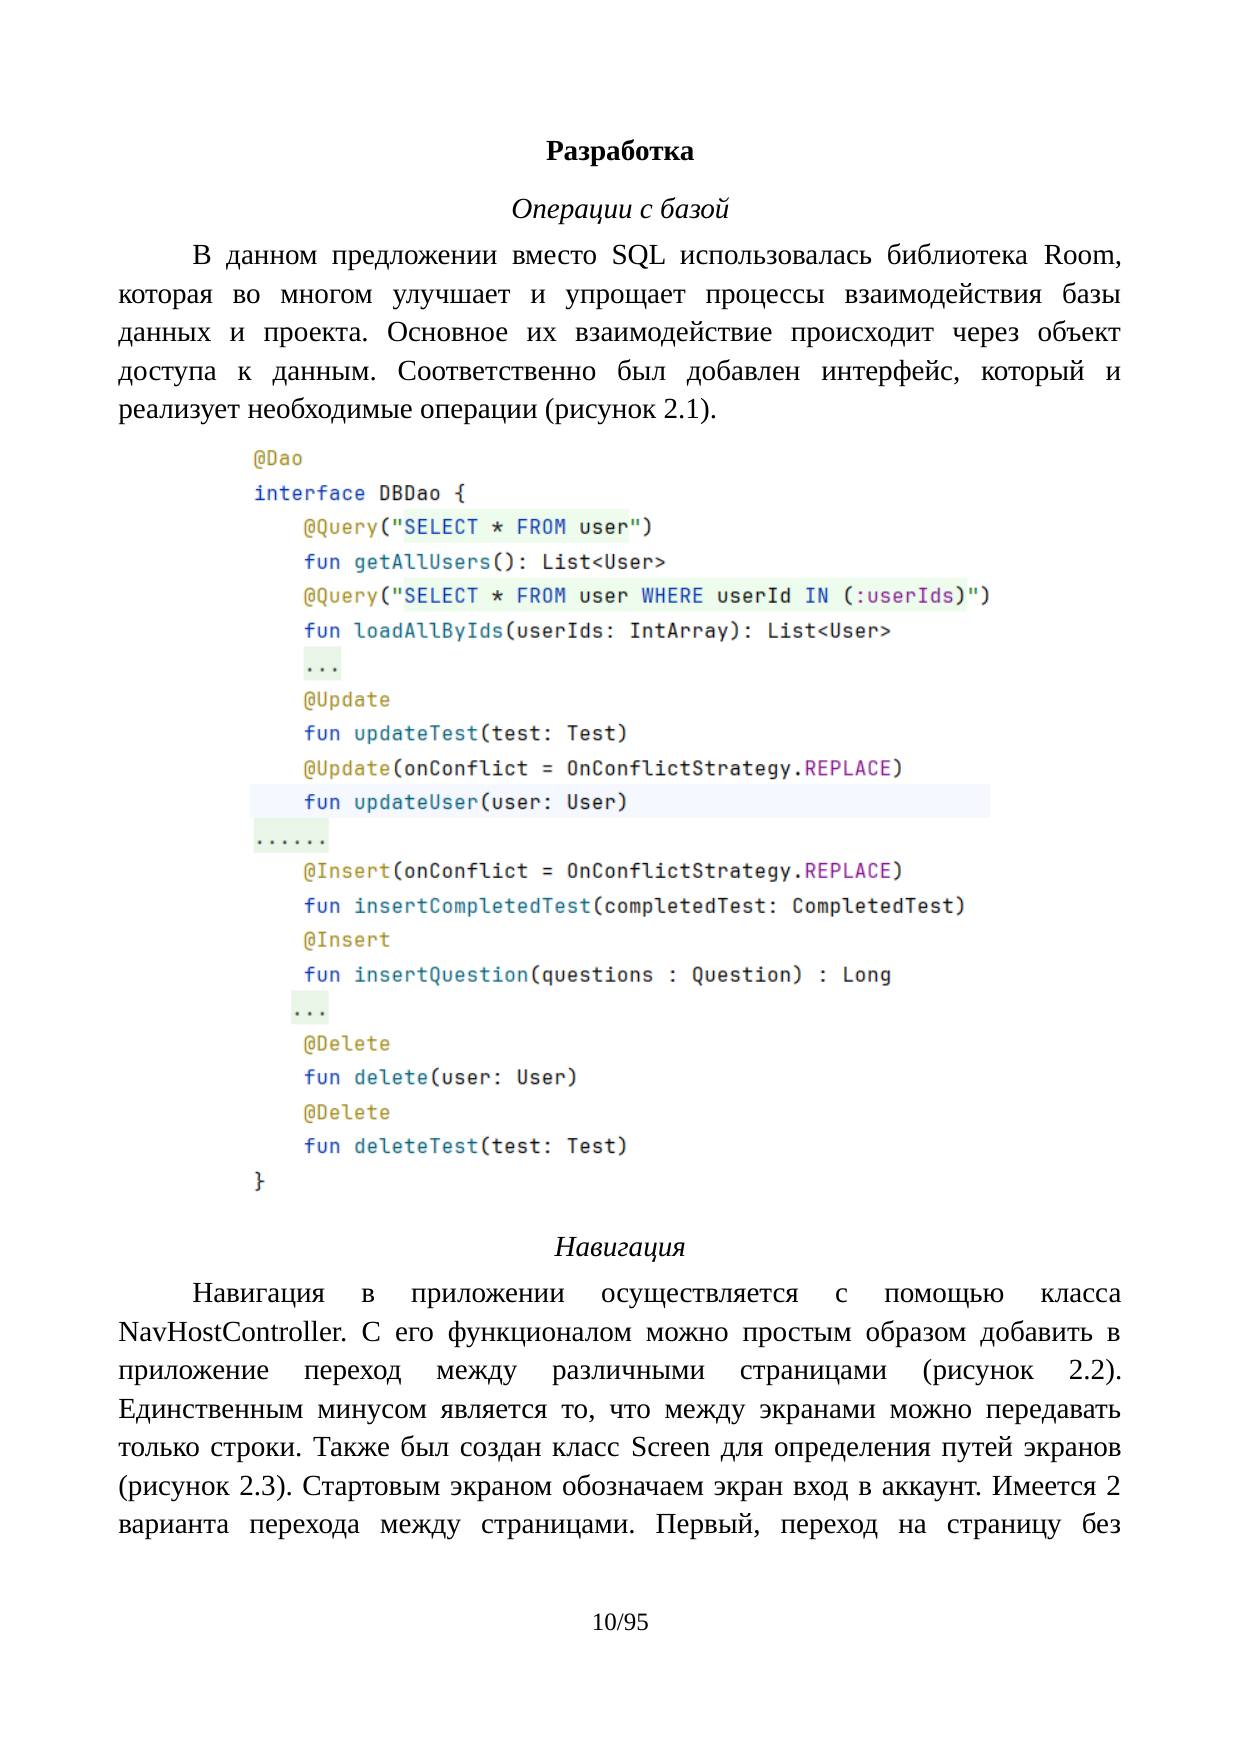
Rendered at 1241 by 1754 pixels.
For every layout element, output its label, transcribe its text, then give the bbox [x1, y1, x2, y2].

text В данном предложении вместо SQL использовалась библиотека Room, которая во многом улучшает и упрощает процессы взаимодействия базы данных и проекта. Основное их взаимодействие происходит через объект доступа к данным. Соответственно был добавлен интерфейс, который и реализует необходимые операции (рисунок 2.1). [118, 237, 1122, 425]
text Навигация в приложении осуществляется с помощью класса NavHostController. С его функционалом можно простым образом добавить в приложение переход между различными страницами (рисунок 2.2). Единственным минусом является то, что между экранами можно передавать только строки. Также был создан класс Screen для определения путей экранов (рисунок 2.3). Стартовым экраном обозначаем экран вход в аккаунт. Имеется 2 варианта перехода между страницами. Первый, переход на страницу без [118, 1275, 1122, 1540]
subtitle Операции с базой [118, 191, 1122, 225]
subtitle Разработка [118, 133, 1122, 166]
subtitle Навигация [118, 1229, 1122, 1263]
picture [250, 444, 990, 1197]
